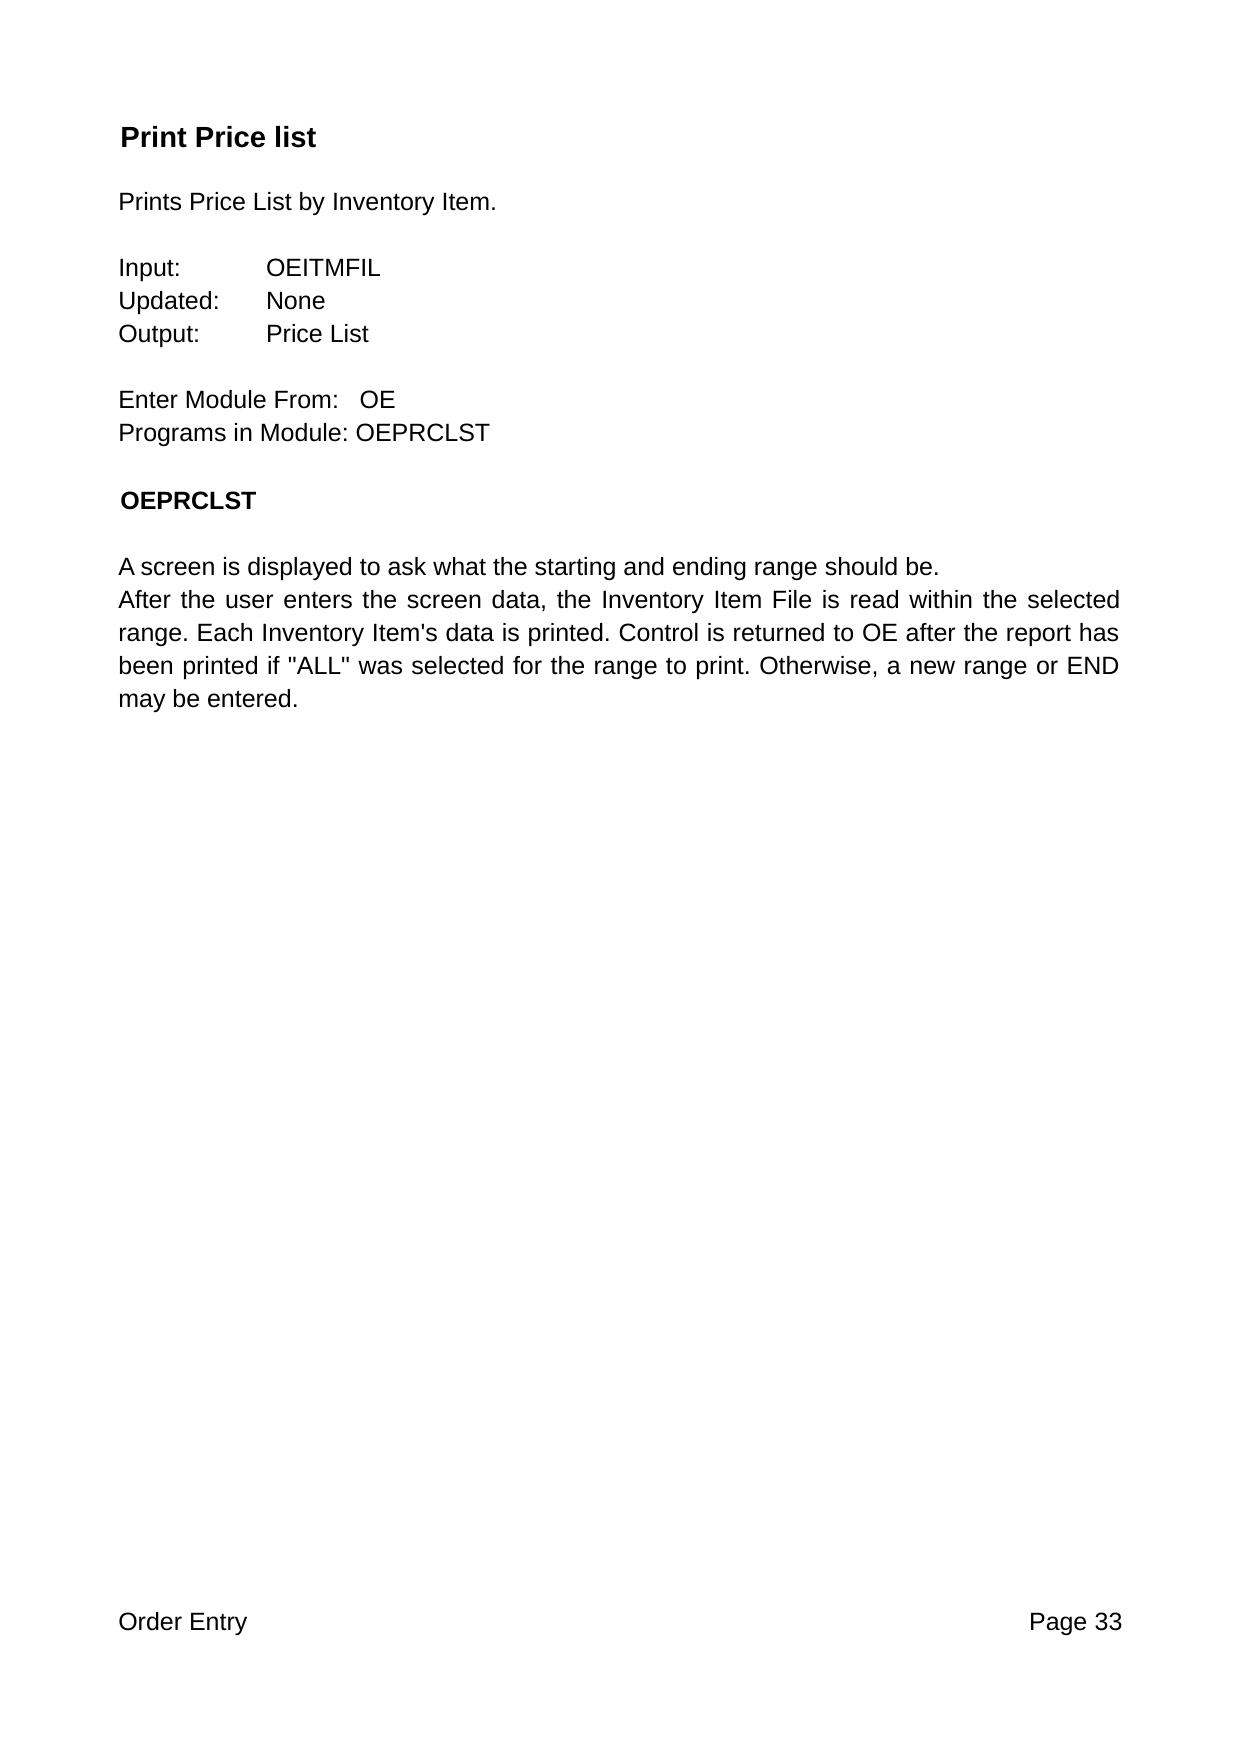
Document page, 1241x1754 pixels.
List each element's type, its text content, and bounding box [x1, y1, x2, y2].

subtitle OEPRCLST [120, 486, 1122, 515]
text Programs in Module: OEPRCLST [118, 418, 1122, 447]
text Input: OEITMFIL [118, 253, 1122, 282]
text Prints Price List by Inventory Item. [118, 187, 1122, 216]
text A screen is displayed to ask what the starting and ending range should be. [118, 552, 1122, 581]
subtitle Print Price list [120, 120, 1122, 154]
text Enter Module From: OE [118, 385, 1122, 414]
text After the user enters the screen data, the Inventory Item File is read within the selected range. Each Inventory Item's data is printed. Control is returned to OE after the report has been printed if "ALL" was selected for the range to print. Otherwise, a new range or END may be entered. [118, 585, 1122, 713]
text Updated: None [118, 286, 1122, 314]
text Output: Price List [118, 319, 1122, 348]
